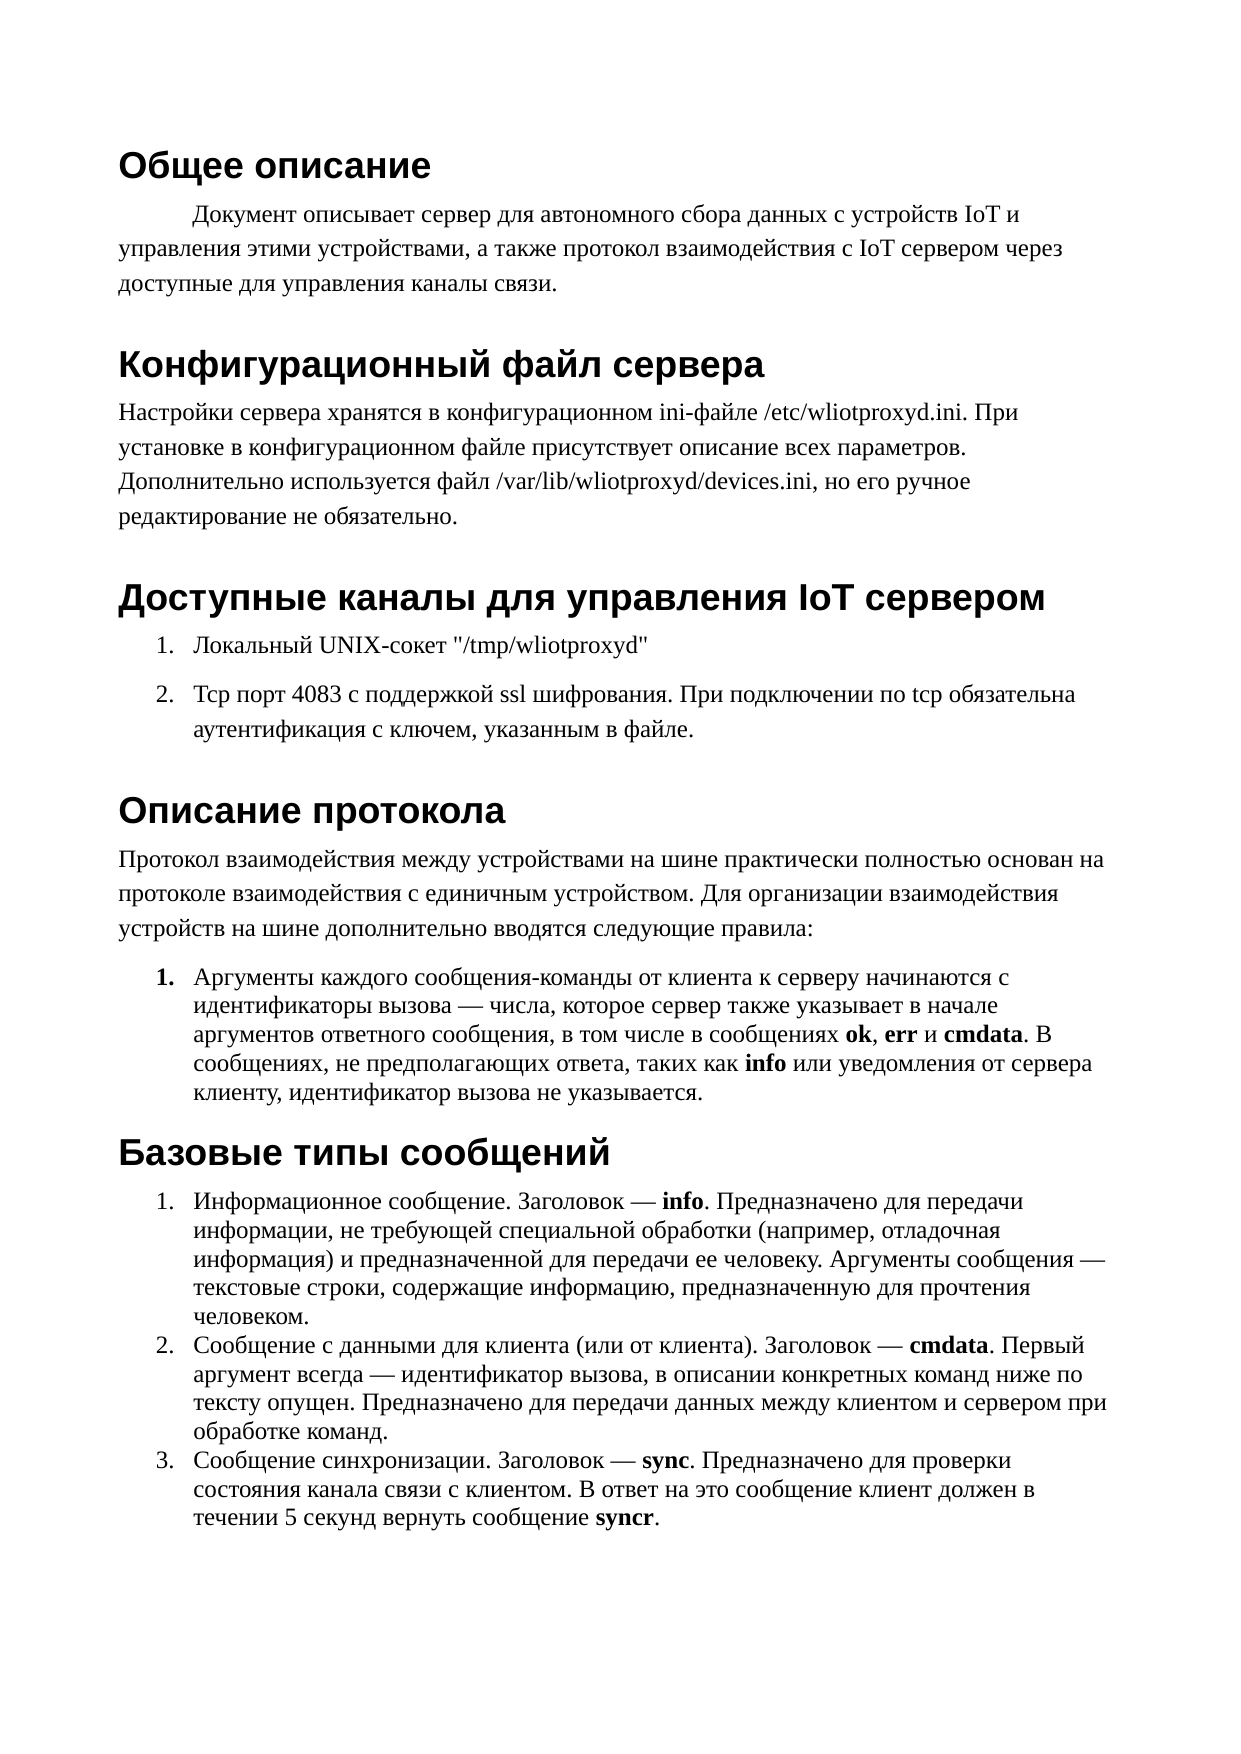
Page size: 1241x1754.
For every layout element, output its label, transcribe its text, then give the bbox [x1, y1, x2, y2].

list Сообщение с данными для клиента (или от клиента). Заголовок — cmdata. Первый аргумент всегда — идентификатор вызова, в описании конкретных команд ниже по тексту опущен. Предназначено для передачи данных между клиентом и сервером при обработке команд. [156, 1330, 1122, 1445]
list Информационное сообщение. Заголовок — info. Предназначено для передачи информации, не требующей специальной обработки (например, отладочная информация) и предназначенной для передачи ее человеку. Аргументы сообщения — текстовые строки, содержащие информацию, предназначенную для прочтения человеком. [156, 1186, 1122, 1330]
subtitle Базовые типы сообщений [118, 1131, 1122, 1174]
text Настройки сервера хранятся в конфигурационном ini-файле /etc/wliotproxyd.ini. При установке в конфигурационном файле присутствует описание всех параметров. Дополнительно используется файл /var/lib/wliotproxyd/devices.ini, но его ручное редактирование не обязательно. [118, 397, 1122, 529]
list Сообщение синхронизации. Заголовок — sync. Предназначено для проверки состояния канала связи с клиентом. В ответ на это сообщение клиент должен в течении 5 секунд вернуть сообщение syncr. [156, 1445, 1122, 1531]
list Tcp порт 4083 с поддержкой ssl шифрования. При подключении по tcp обязательна аутентификация с ключем, указанным в файле. [156, 679, 1122, 743]
list Локальный UNIX-сокет "/tmp/wliotproxyd" [156, 631, 1122, 659]
subtitle Конфигурационный файл сервера [118, 342, 1122, 385]
subtitle Общее описание [118, 143, 1122, 186]
list Аргументы каждого сообщения-команды от клиента к серверу начинаются с идентификаторы вызова — числа, которое сервер также указывает в начале аргументов ответного сообщения, в том числе в сообщениях ok, err и cmdata. В сообщениях, не предполагающих ответа, таких как info или уведомления от сервера клиенту, идентификатор вызова не указывается. [156, 962, 1122, 1106]
text Протокол взаимодействия между устройствами на шине практически полностью основан на протоколе взаимодействия с единичным устройством. Для организации взаимодействия устройств на шине дополнительно вводятся следующие правила: [118, 844, 1122, 941]
subtitle Описание протокола [118, 788, 1122, 831]
subtitle Доступные каналы для управления IoT сервером [118, 575, 1122, 618]
text Документ описывает сервер для автономного сбора данных с устройств IoT и управления этими устройствами, а также протокол взаимодействия с IoT сервером через доступные для управления каналы связи. [118, 199, 1122, 296]
